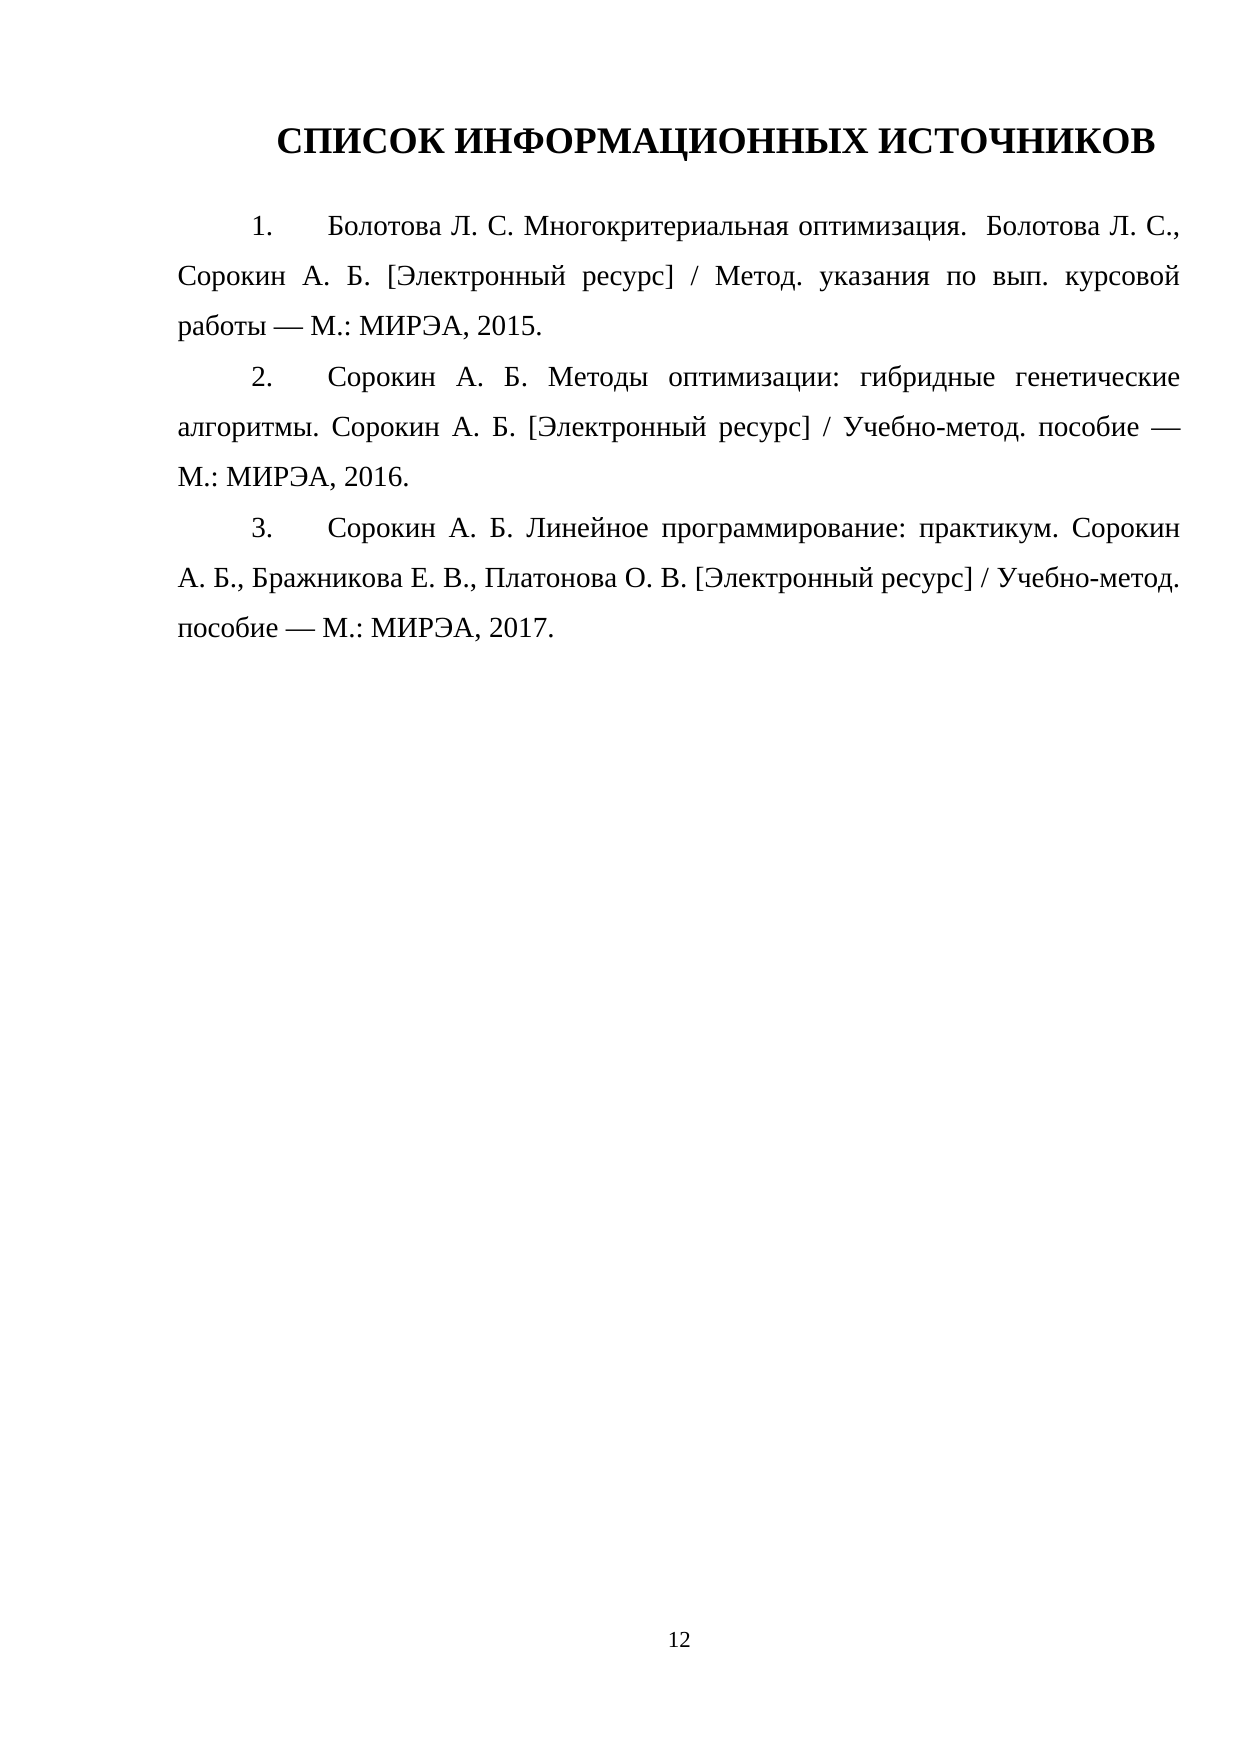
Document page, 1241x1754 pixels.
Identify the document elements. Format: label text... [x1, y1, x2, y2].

list Сорокин А. Б. Методы оптимизации: гибридные генетические алгоритмы. Сорокин А. Б. [Электронный ресурс] / Учебно-метод. пособие — М.: МИРЭА, 2016. [177, 359, 1181, 493]
list Болотова Л. С. Многокритериальная оптимизация. Болотова Л. С., Сорокин А. Б. [Электронный ресурс] / Метод. указания по вып. курсовой работы — М.: МИРЭА, 2015. [177, 208, 1181, 342]
subtitle СПИСОК ИНФОРМАЦИОННЫХ ИСТОЧНИКОВ [177, 118, 1181, 161]
list Сорокин А. Б. Линейное программирование: практикум. Сорокин А. Б., Бражникова Е. В., Платонова О. В. [Электронный ресурс] / Учебно-метод. пособие — М.: МИРЭА, 2017. [177, 510, 1181, 644]
